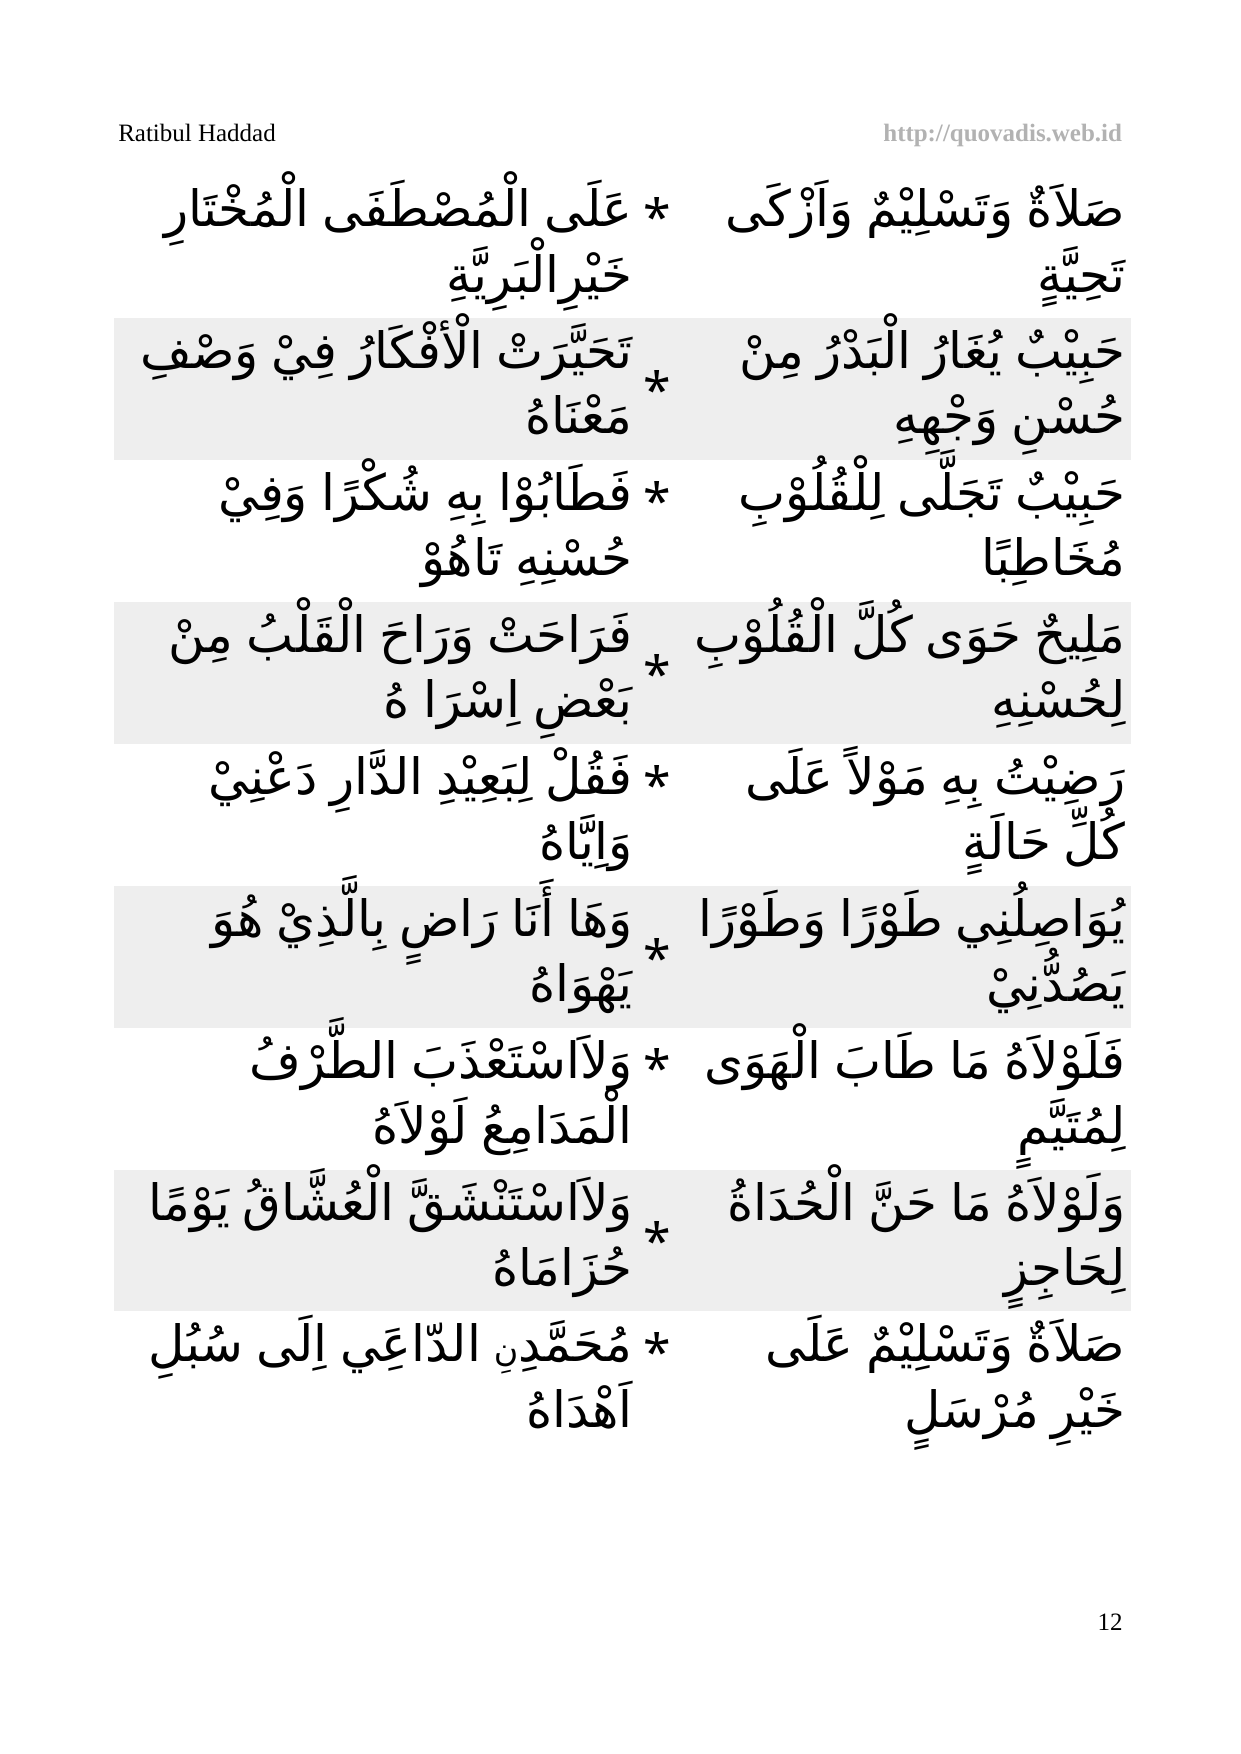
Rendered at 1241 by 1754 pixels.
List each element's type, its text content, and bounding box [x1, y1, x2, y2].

table_cell * [638, 460, 674, 602]
table_cell * [638, 1028, 674, 1169]
table_cell وَهَا أَنَا رَاضٍ بِالَّذِيْ هُوَ يَهْوَاهُ [114, 886, 638, 1028]
table_header صَلاَةٌ وَتَسْلِيْمٌ وَاَزْكَى تَحِيَّةٍ [675, 176, 1131, 318]
table_cell حَبِيْبٌ يُغَارُ الْبَدْرُ مِنْ حُسْنِ وَجْهِهِ [675, 318, 1131, 460]
table_cell فَلَوْلاَهُ مَا طَابَ الْهَوَى لِمُتَيَّمٍ [675, 1028, 1131, 1169]
table_cell وَلَوْلاَهُ مَا حَنَّ الْحُدَاةُ لِحَاجِزٍ [675, 1170, 1131, 1311]
table_cell * [638, 602, 674, 744]
table_cell * [638, 1311, 674, 1453]
table_cell مُحَمَّدِنِ الدّاعَِي اِلَى سُبُلِ اَهْدَاهُ [114, 1311, 638, 1453]
table_cell وَلاَاسْتَنْشَقَّ الْعُشَّاقُ يَوْمًا حُزَامَاهُ [114, 1170, 638, 1311]
table_cell فَطَابُوْا بِهِ شُكْرًا وَفِيْ حُسْنِهِ تَاهُوْ [114, 460, 638, 602]
table_cell تَحَيَّرَتْ الْأفْكَارُ فِيْ وَصْفِ مَعْنَاهُ [114, 318, 638, 460]
table_cell فَرَاحَتْ وَرَاحَ الْقَلْبُ مِنْ بَعْضِ اِسْرَا هُ [114, 602, 638, 744]
table_cell رَضِيْتُ بِهِ مَوْلاً عَلَى كُلِّ حَالَةٍ [675, 744, 1131, 886]
table_cell * [638, 1170, 674, 1311]
table_cell * [638, 744, 674, 886]
table_cell * [638, 886, 674, 1028]
table_cell * [638, 318, 674, 460]
table_cell حَبِيْبٌ تَجَلَّى لِلْقُلُوْبِ مُخَاطِبًا [675, 460, 1131, 602]
table_cell صَلاَةٌ وَتَسْلِيْمٌ عَلَى خَيْرِ مُرْسَلٍ [675, 1311, 1131, 1453]
table_cell يُوَاصِلُنِي طَوْرًا وَطَوْرًا يَصُدُّنِيْ [675, 886, 1131, 1028]
table_header عَلَى الْمُصْطَفَى الْمُخْتَارِ خَيْرِالْبَرِيَّةِ [114, 176, 638, 318]
table_header * [638, 176, 674, 318]
table_cell فَقُلْ لِبَعِيْدِ الدَّارِ دَعْنِيْ وَاِيَّاهُ [114, 744, 638, 886]
table_cell وَلاَاسْتَعْذَبَ الطَّرْفُ الْمَدَامِعُ لَوْلاَهُ [114, 1028, 638, 1169]
table_cell مَلِيحٌ حَوَى كُلَّ الْقُلُوْبِ لِحُسْنِهِ [675, 602, 1131, 744]
